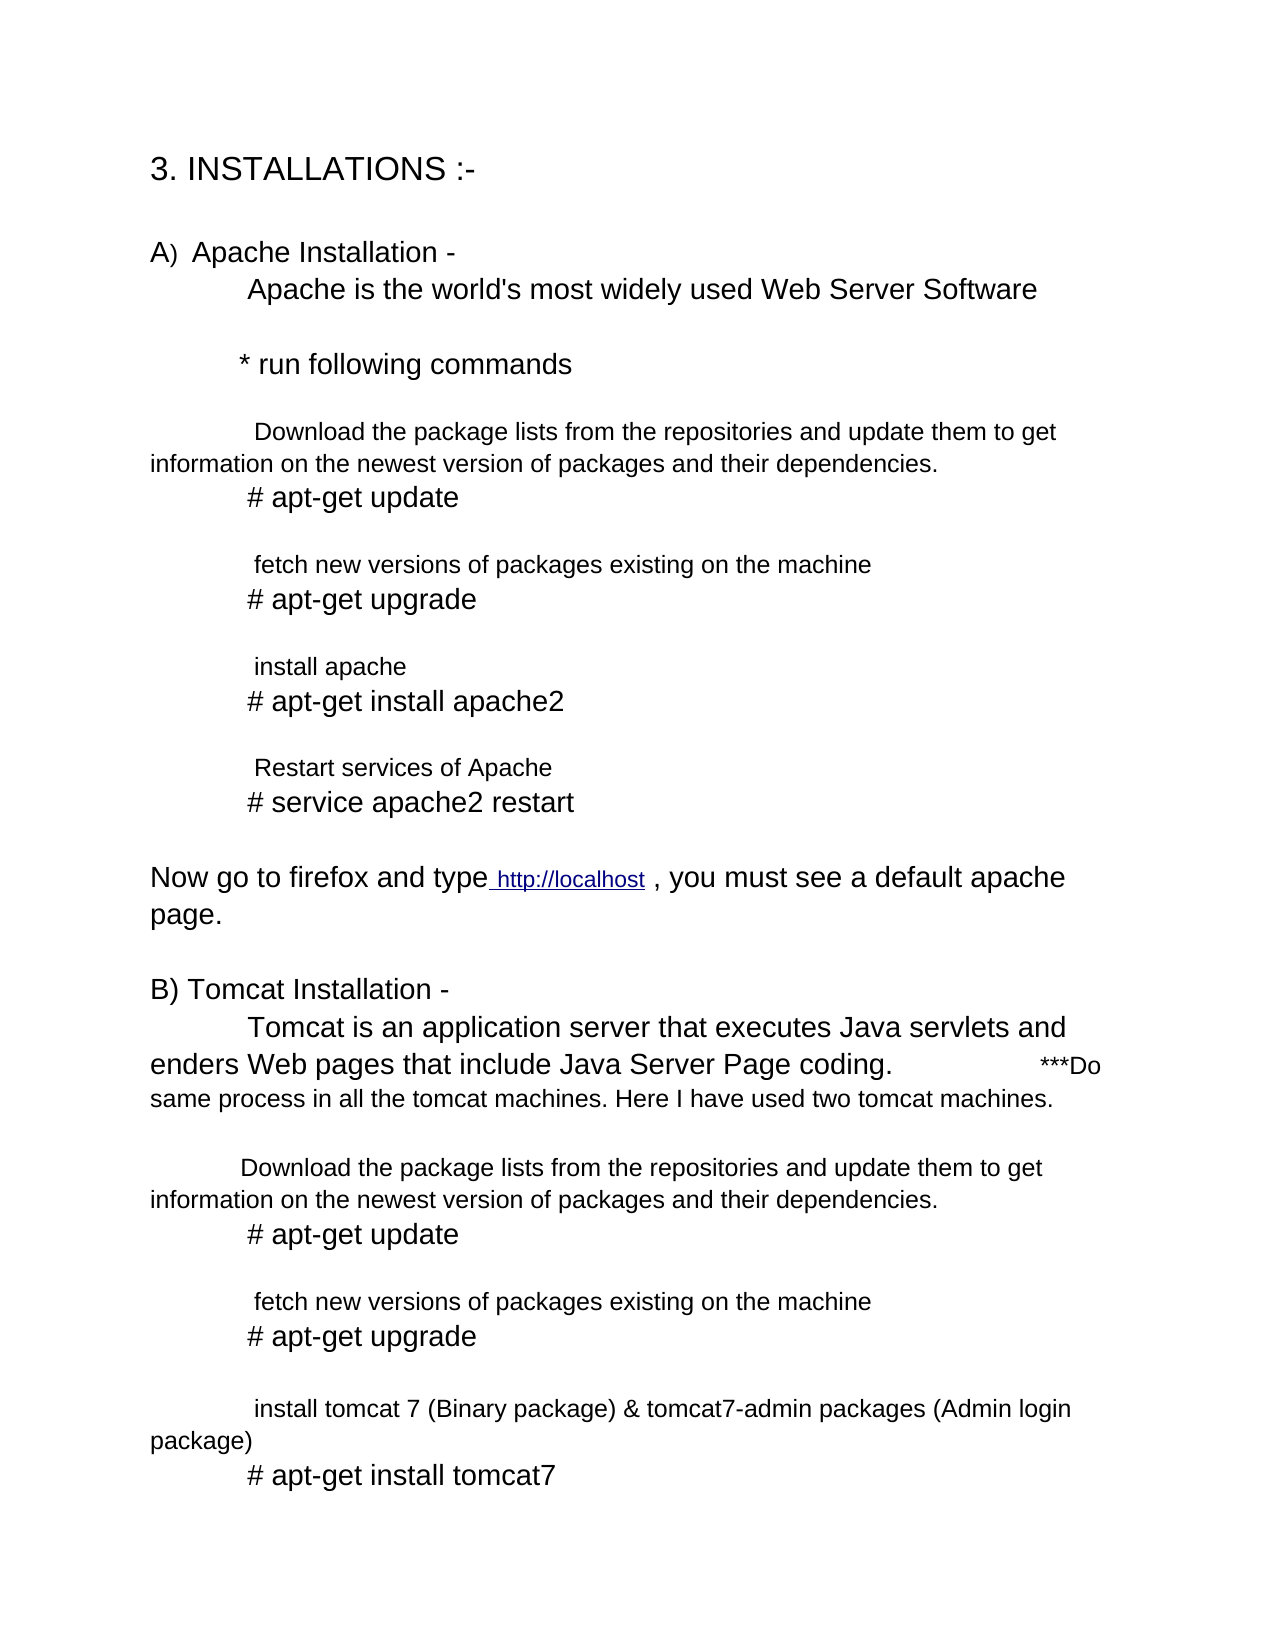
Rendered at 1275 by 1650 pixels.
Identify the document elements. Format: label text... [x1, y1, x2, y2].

text # apt-get update [150, 481, 1125, 514]
text install tomcat 7 (Binary package) & tomcat7-admin packages (Admin login package) [150, 1395, 1125, 1455]
text Apache is the world's most widely used Web Server Software [150, 273, 1125, 306]
text # apt-get upgrade [150, 1320, 1125, 1352]
text Now go to firefox and type http://localhost , you must see a default apache page. [150, 861, 1125, 931]
text # apt-get install tomcat7 [150, 1459, 1125, 1491]
text Restart services of Apache [150, 754, 1125, 782]
text # apt-get update [150, 1218, 1125, 1251]
text * run following commands [150, 348, 1125, 380]
text 3. INSTALLATIONS :- [150, 150, 1125, 187]
text A) Apache Installation - [150, 236, 1125, 268]
text B) Tomcat Installation - [150, 973, 1125, 1006]
text Tomcat is an application server that executes Java servlets and enders Web pages that include Java Server Page coding. ***Do same process in all the tomcat machines. Here I have used two tomcat machines. [150, 1011, 1125, 1113]
text Download the package lists from the repositories and update them to get information on the newest version of packages and their dependencies. [150, 417, 1125, 477]
text # apt-get install apache2 [150, 684, 1125, 717]
text # service apache2 restart [150, 786, 1125, 819]
text install apache [150, 652, 1125, 680]
text fetch new versions of packages existing on the machine [150, 1288, 1125, 1316]
text fetch new versions of packages existing on the machine [150, 551, 1125, 579]
text # apt-get upgrade [150, 583, 1125, 616]
text Download the package lists from the repositories and update them to get information on the newest version of packages and their dependencies. [150, 1154, 1125, 1214]
